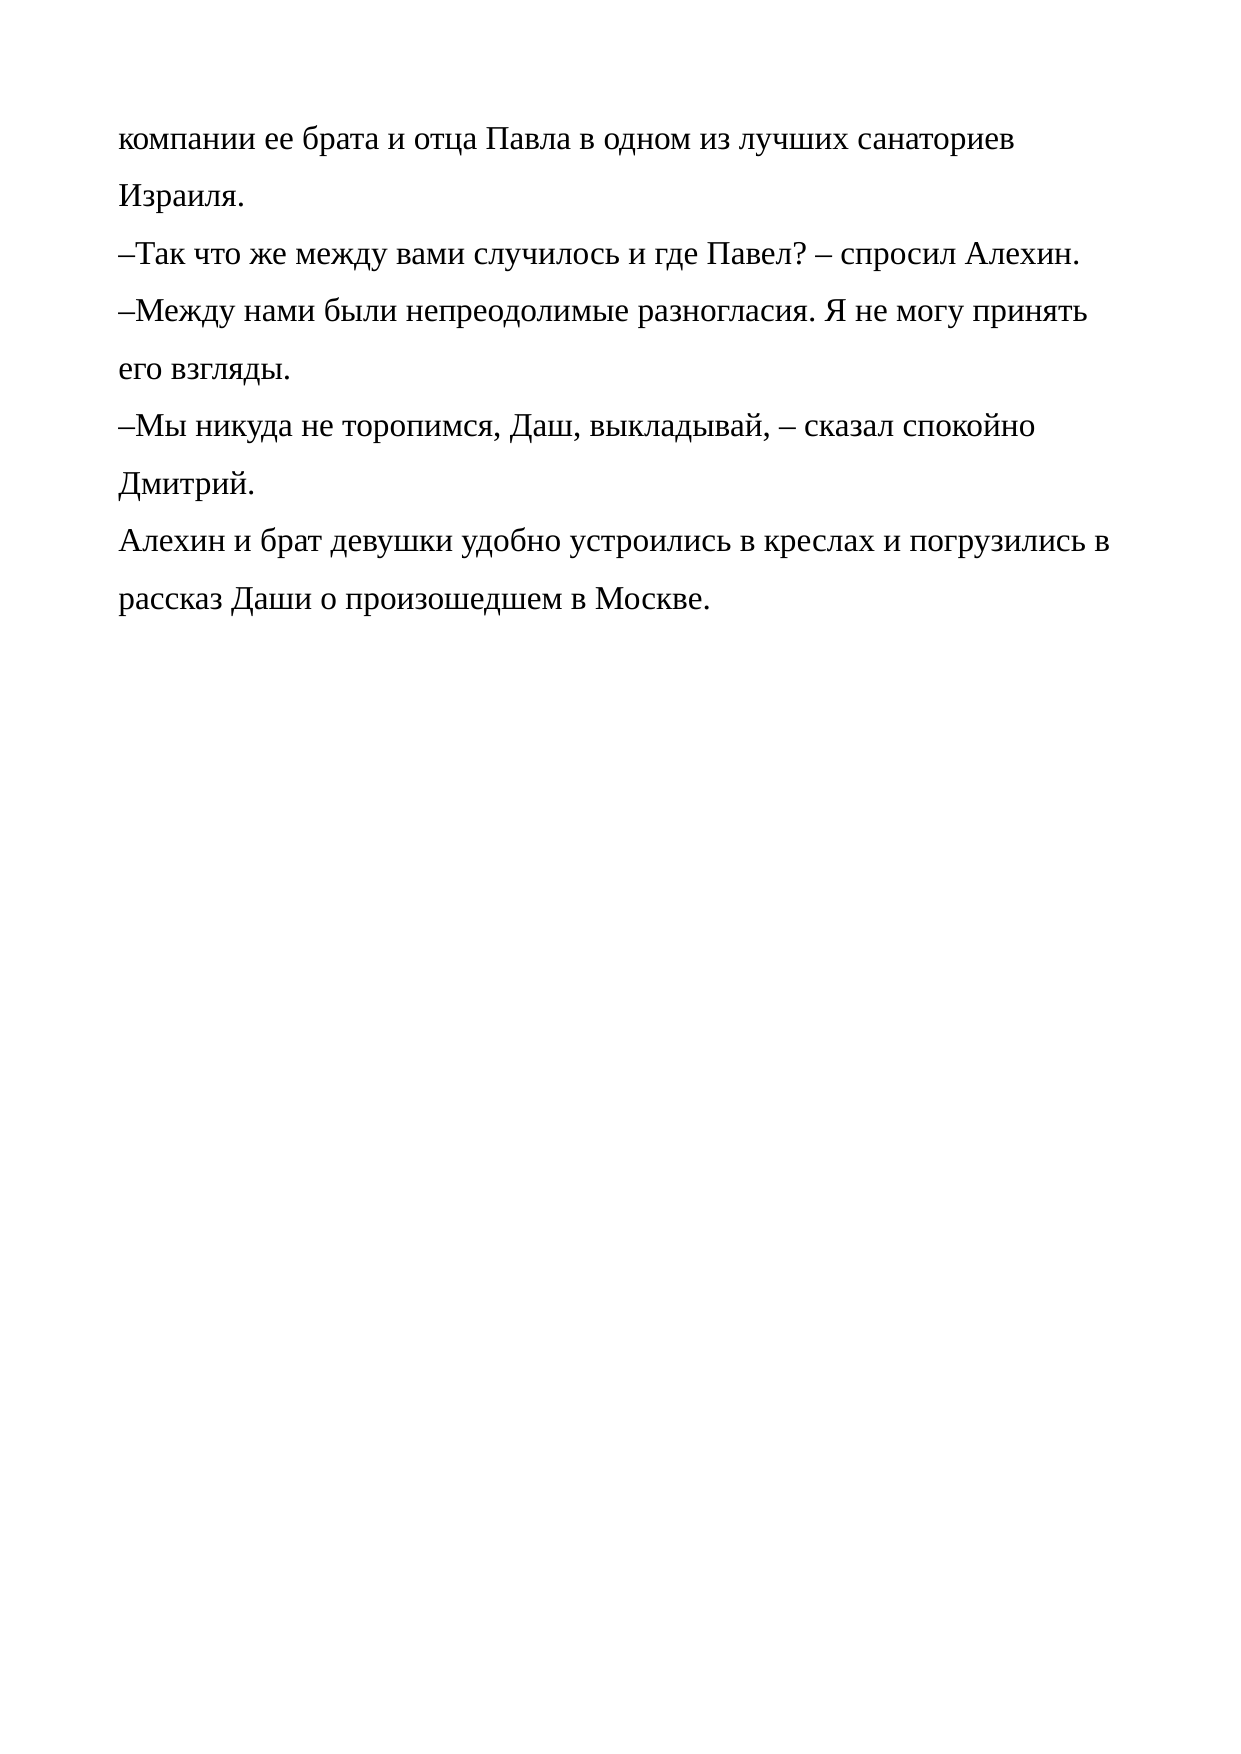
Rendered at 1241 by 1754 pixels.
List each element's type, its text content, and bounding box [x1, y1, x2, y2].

text компании ее брата и отца Павла в одном из лучших санаториев Израиля. [118, 118, 1122, 214]
text –Мы никуда не торопимся, Даш, выкладывай, – сказал спокойно Дмитрий. [118, 406, 1122, 501]
text –Так что же между вами случилось и где Павел? – спросил Алехин. [118, 233, 1122, 271]
text –Между нами были непреодолимые разногласия. Я не могу принять его взгляды. [118, 291, 1122, 386]
text Алехин и брат девушки удобно устроились в креслах и погрузились в рассказ Даши о произошедшем в Москве. [118, 521, 1122, 616]
